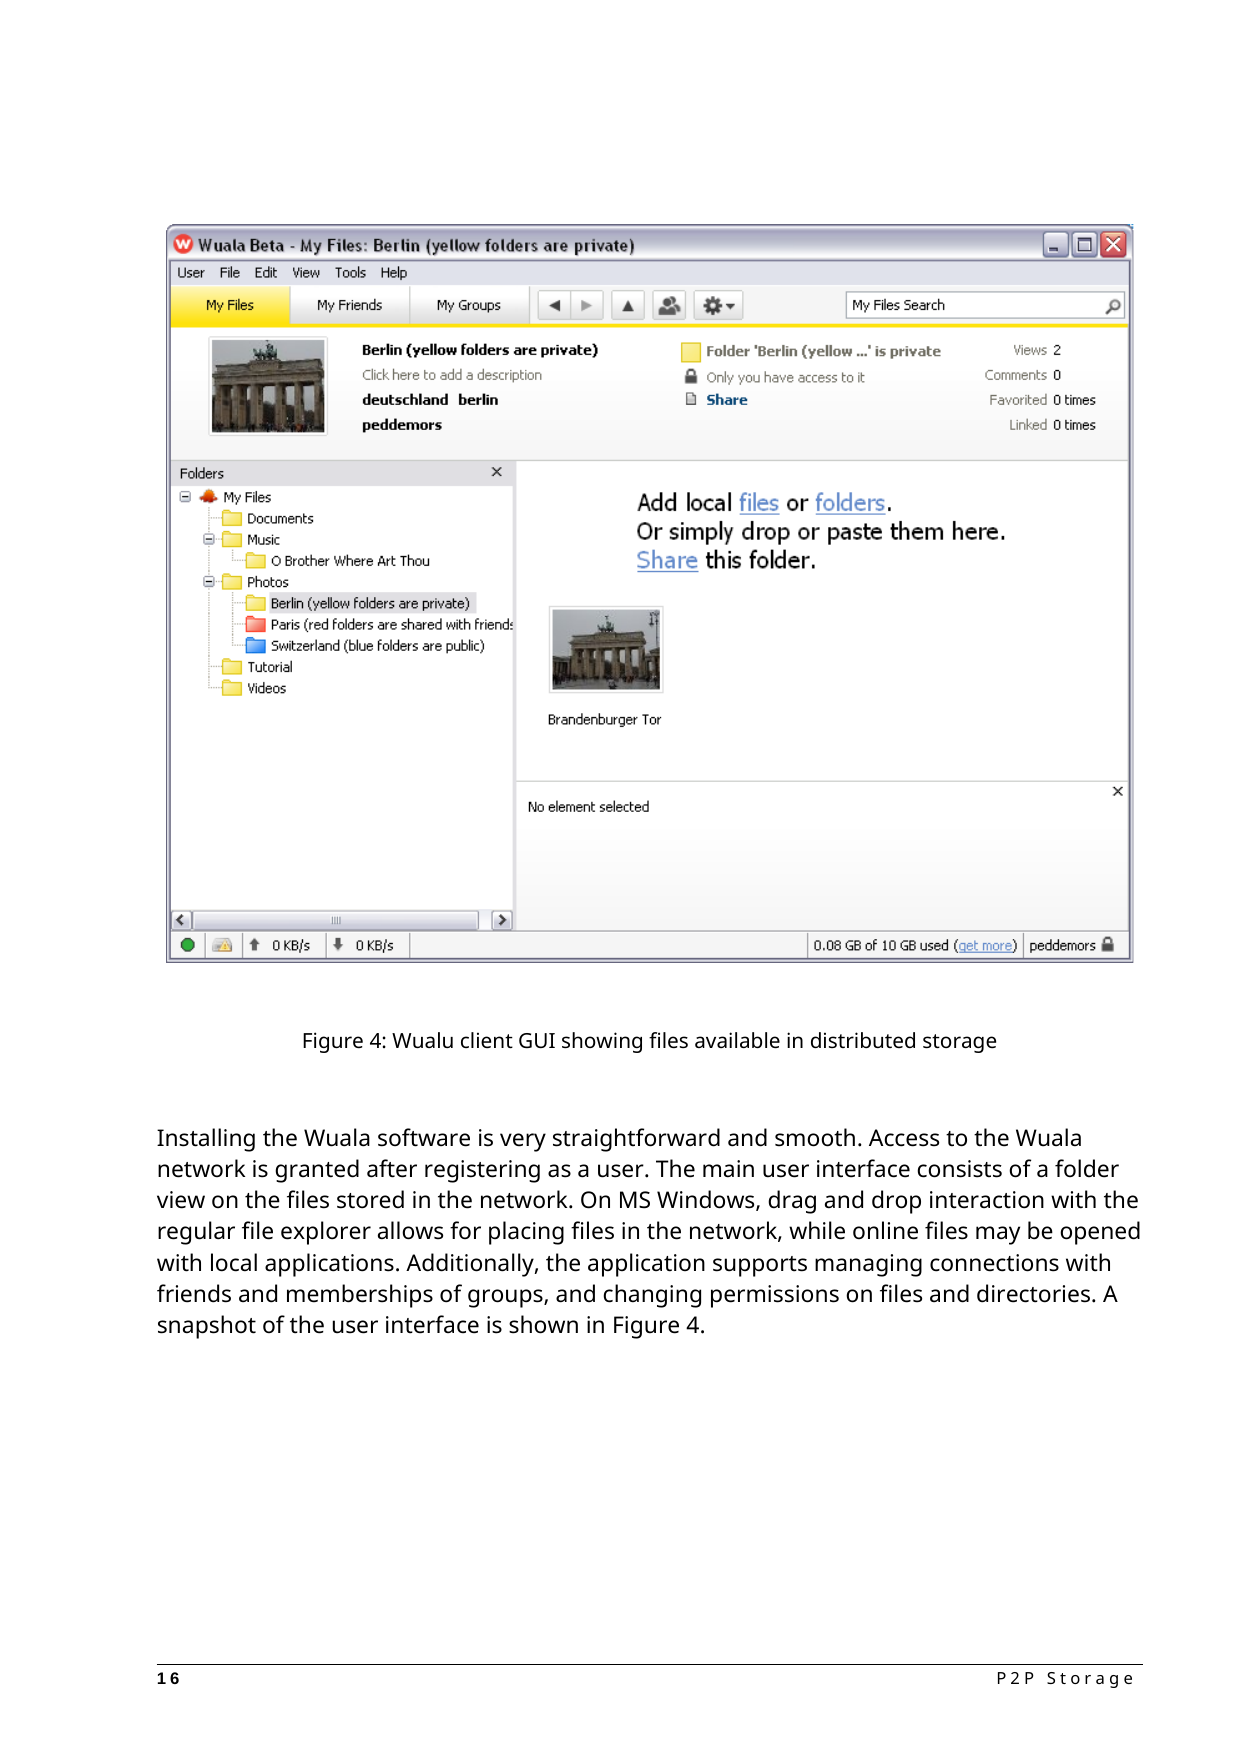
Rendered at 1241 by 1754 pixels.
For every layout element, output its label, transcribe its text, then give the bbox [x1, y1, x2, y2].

text Installing the Wuala software is very straightforward and smooth. Access to the Wuala network is granted after registering as a user. The main user interface consists of a folder view on the files stored in the network. On MS Windows, drag and drop interaction with the regular file explorer allows for placing files in the network, while online files may be opened with local applications. Additionally, the application supports managing connections with friends and memberships of groups, and changing permissions on files and directories. A snapshot of the user interface is shown in Figure 4. [157, 1122, 1143, 1340]
text Figure 4: Wualu client GUI showing files available in distributed storage [157, 1026, 1143, 1055]
picture [166, 224, 1134, 963]
